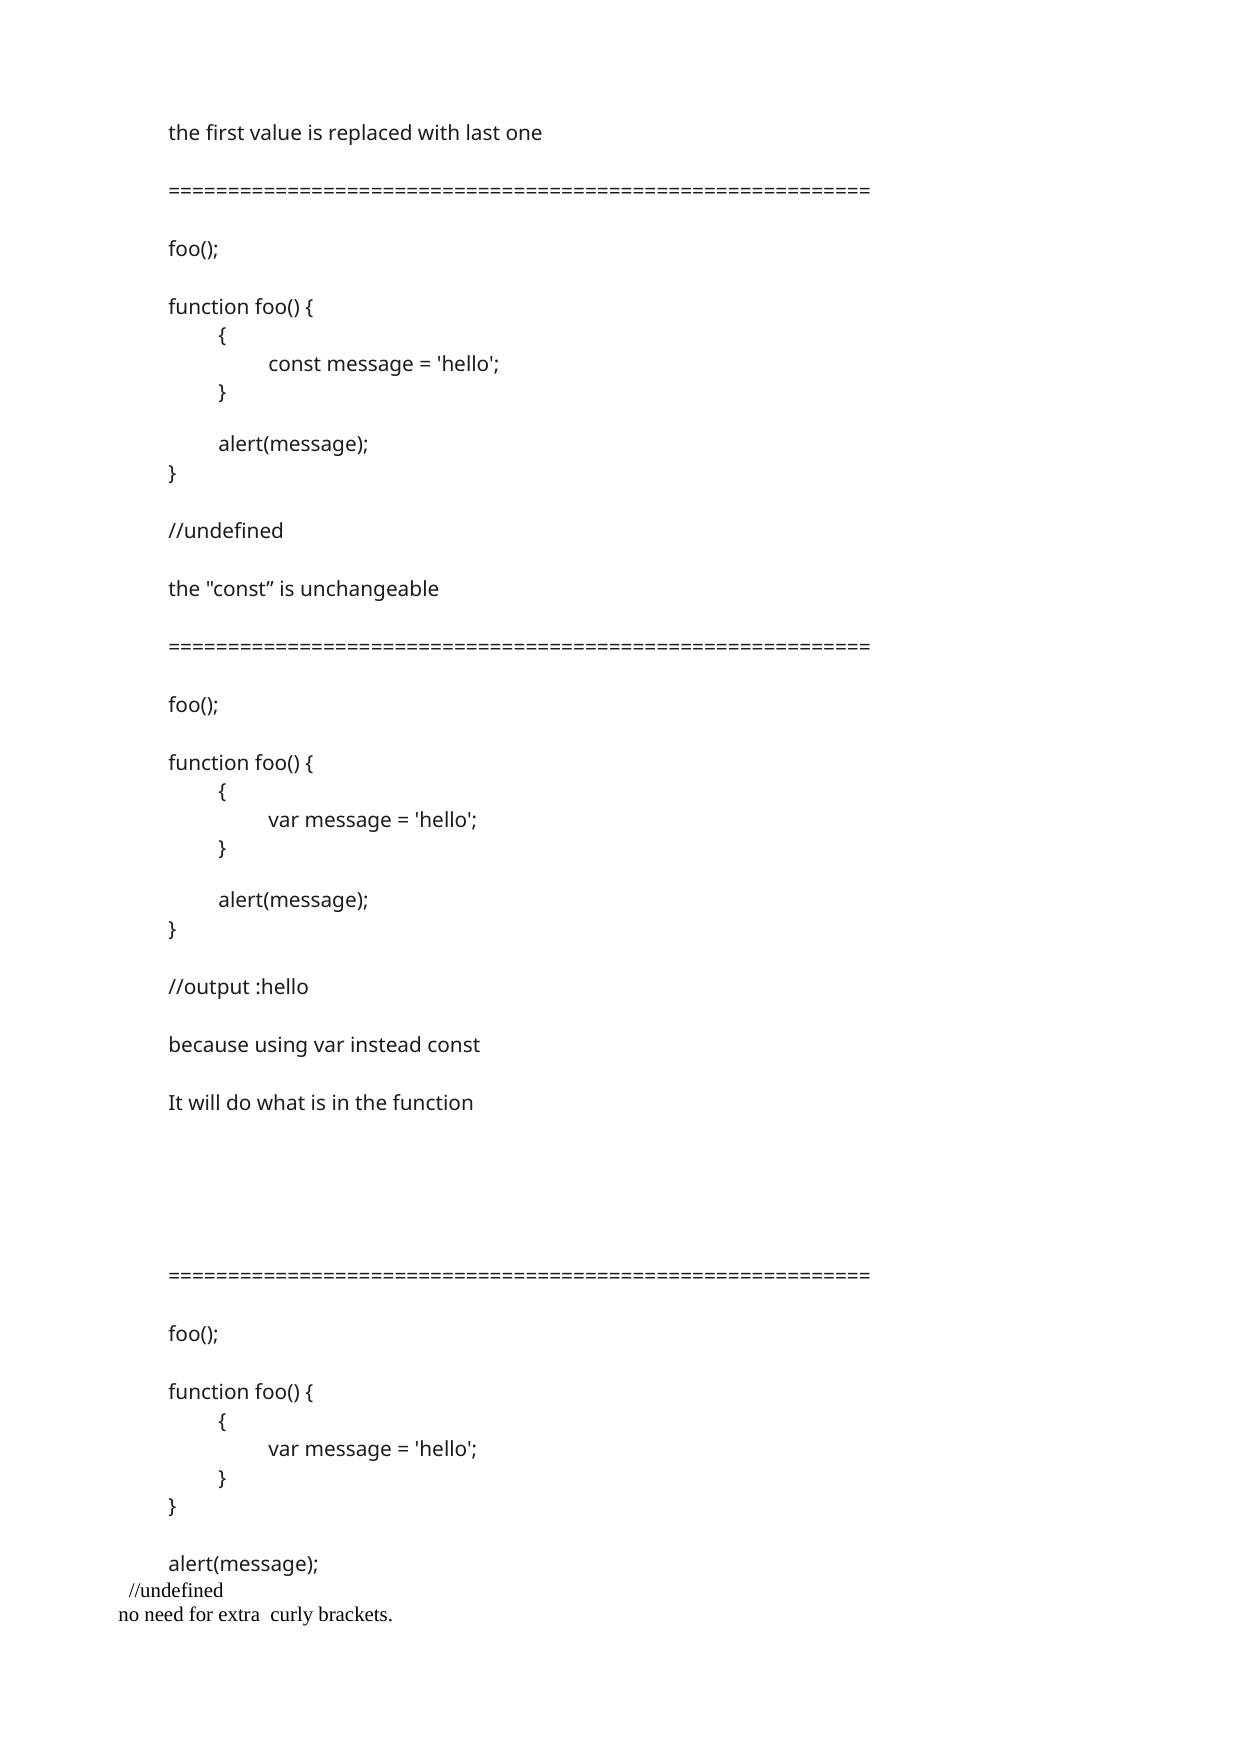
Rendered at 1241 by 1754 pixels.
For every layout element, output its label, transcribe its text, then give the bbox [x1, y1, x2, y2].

text var message = 'hello'; [168, 1434, 1122, 1463]
text =========================================================== [168, 176, 1122, 204]
text { [168, 1406, 1122, 1434]
text function foo() { [168, 1377, 1122, 1406]
text because using var instead const [168, 1030, 1122, 1058]
text =========================================================== [168, 632, 1122, 660]
text =========================================================== [168, 1261, 1122, 1290]
text function foo() { [168, 748, 1122, 776]
text } [168, 1491, 1122, 1520]
text //undefined [118, 1578, 1122, 1602]
text foo(); [168, 234, 1122, 262]
text } [168, 458, 1122, 487]
text It will do what is in the function [168, 1088, 1122, 1116]
text } [168, 833, 1122, 862]
text //undefined [168, 516, 1122, 544]
text const message = 'hello'; [168, 349, 1122, 377]
text } [168, 377, 1122, 406]
text alert(message); [168, 429, 1122, 458]
text alert(message); [168, 1549, 1122, 1578]
text no need for extra curly brackets. [118, 1602, 1122, 1626]
text //output :hello [168, 972, 1122, 1000]
text var message = 'hello'; [168, 805, 1122, 833]
text } [168, 914, 1122, 942]
text foo(); [168, 1319, 1122, 1348]
text function foo() { [168, 292, 1122, 320]
text } [168, 1463, 1122, 1491]
text { [168, 320, 1122, 349]
text { [168, 776, 1122, 805]
text alert(message); [168, 885, 1122, 914]
text foo(); [168, 690, 1122, 718]
text the "const” is unchangeable [168, 574, 1122, 602]
text the first value is replaced with last one [168, 118, 1122, 147]
